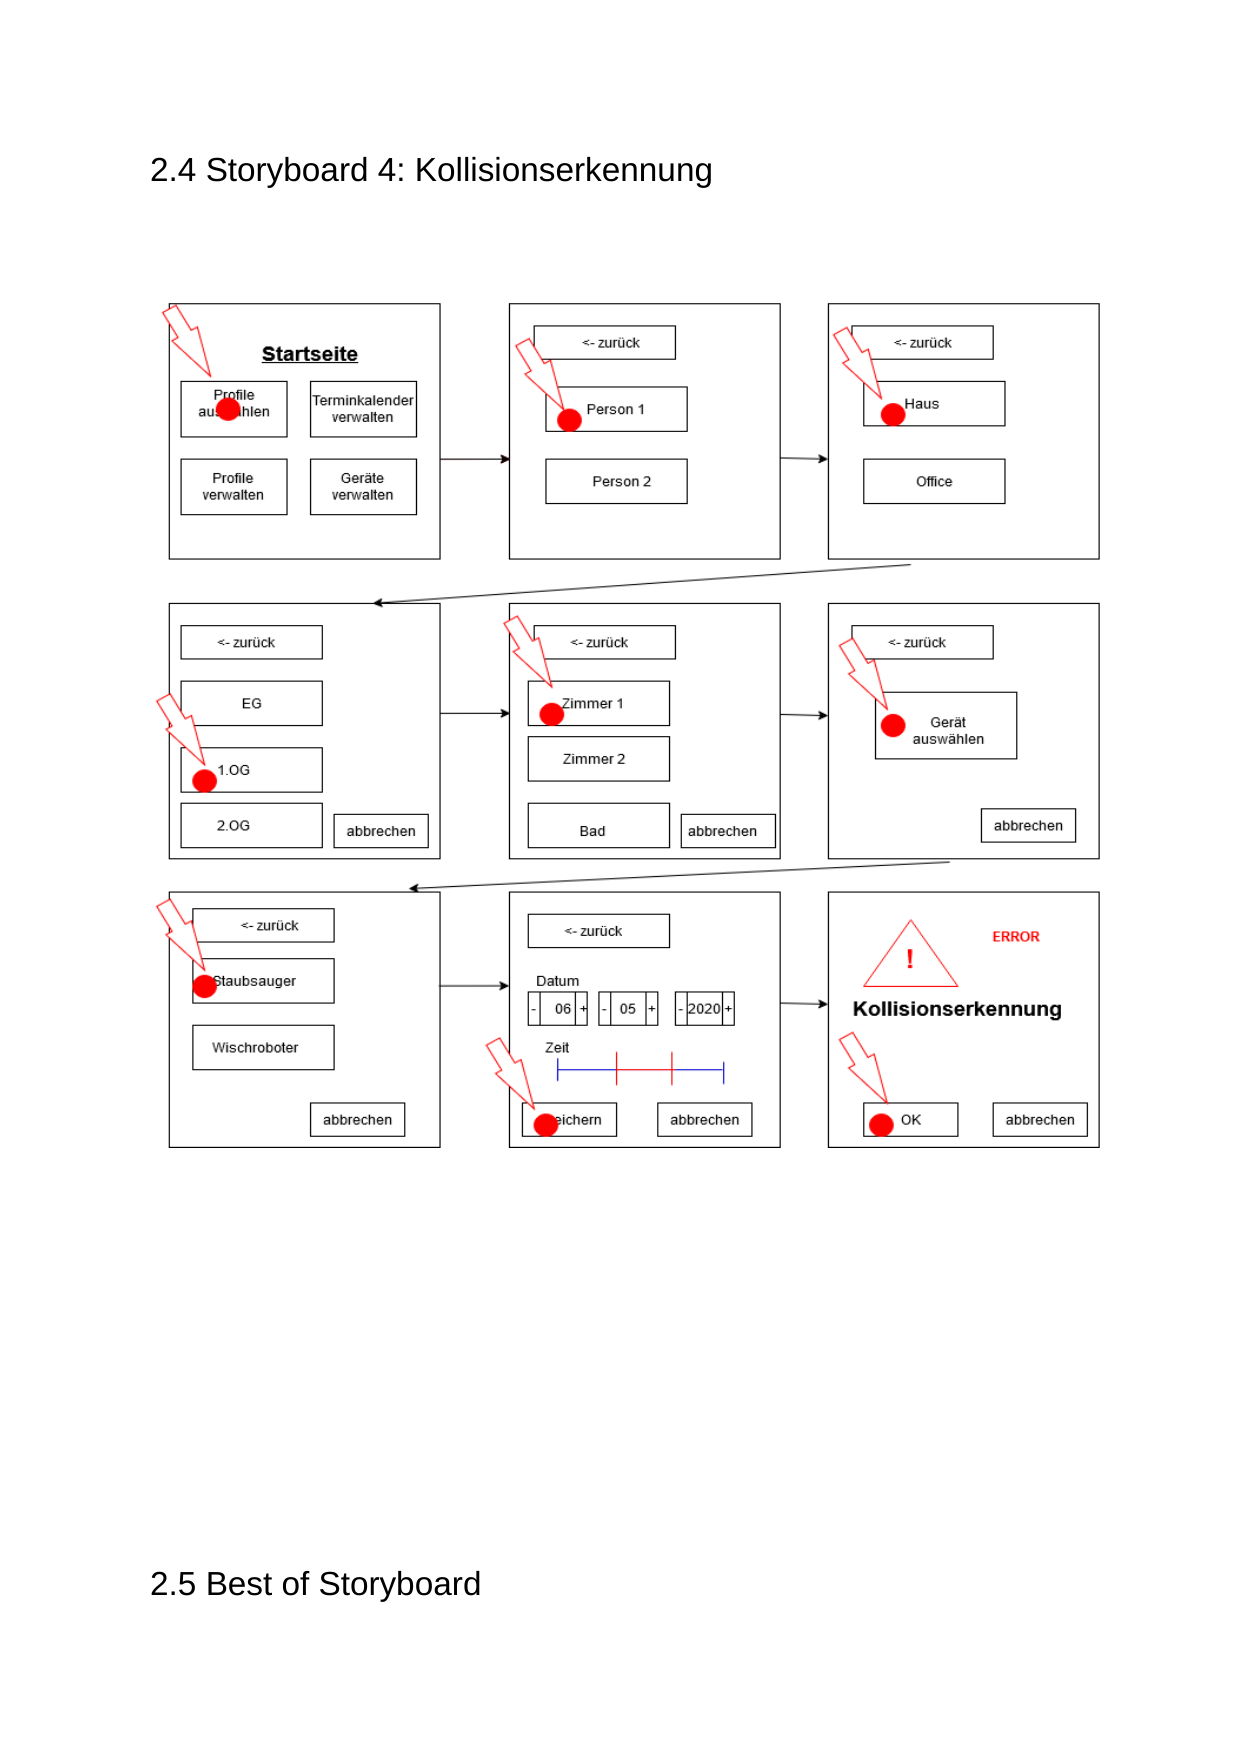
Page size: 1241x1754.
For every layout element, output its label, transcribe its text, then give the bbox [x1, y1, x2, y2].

picture [150, 301, 1101, 1148]
subtitle 2.5 Best of Storyboard [150, 1564, 1090, 1603]
subtitle 2.4 Storyboard 4: Kollisionserkennung [150, 150, 1090, 188]
